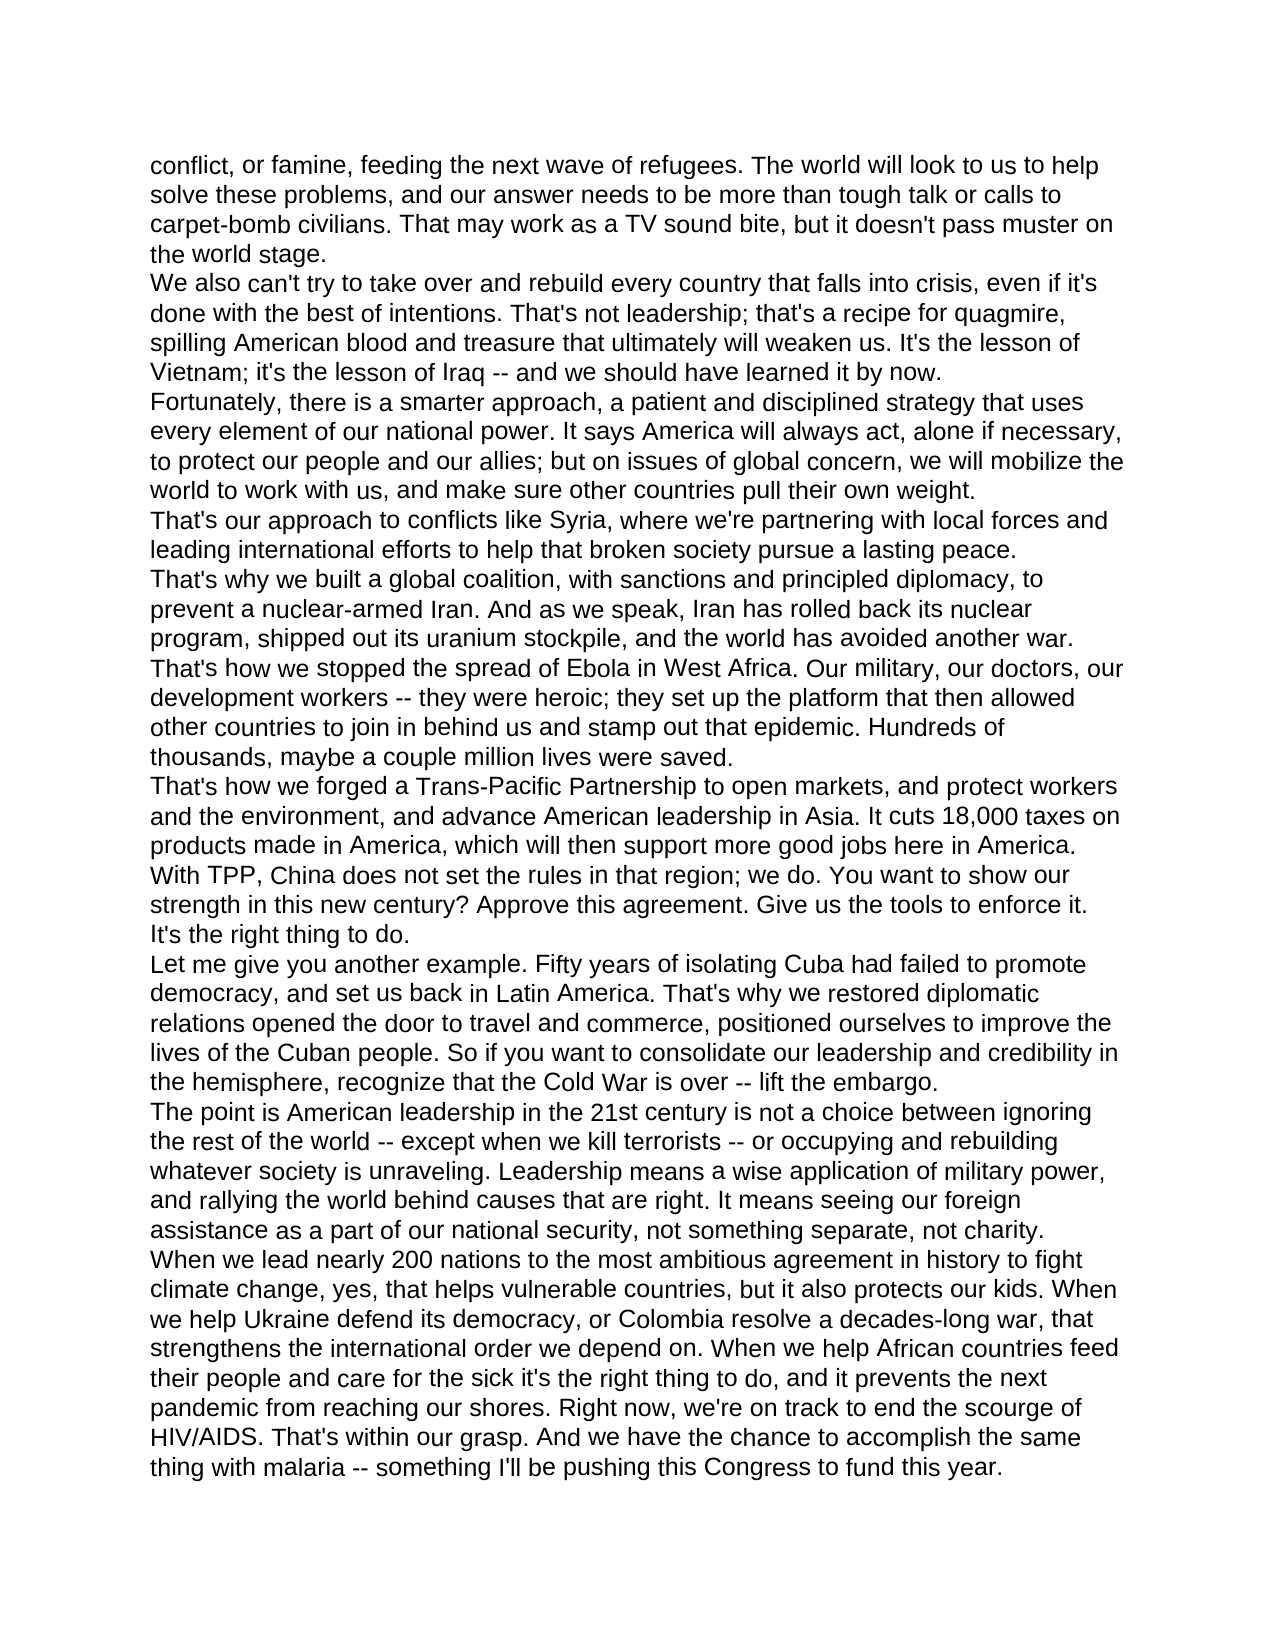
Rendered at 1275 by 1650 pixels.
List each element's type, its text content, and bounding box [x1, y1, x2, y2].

text That's how we forged a Trans-Pacific Partnership to open markets, and protect workers and the environment, and advance American leadership in Asia. It cuts 18,000 taxes on products made in America, which will then support more good jobs here in America. With TPP, China does not set the rules in that region; we do. You want to show our strength in this new century? Approve this agreement. Give us the tools to enforce it. It's the right thing to do. [150, 771, 1125, 949]
text conflict, or famine, feeding the next wave of refugees. The world will look to us to help solve these problems, and our answer needs to be more than tough talk or calls to carpet-bomb civilians. That may work as a TV sound bite, but it doesn't pass muster on the world stage. [150, 150, 1125, 268]
text That's why we built a global coalition, with sanctions and principled diplomacy, to prevent a nuclear-armed Iran. And as we speak, Iran has rolled back its nuclear program, shipped out its uranium stockpile, and the world has avoided another war. [150, 564, 1125, 653]
text That's our approach to conflicts like Syria, where we're partnering with local forces and leading international efforts to help that broken society pursue a lasting peace. [150, 505, 1125, 564]
text Let me give you another example. Fifty years of isolating Cuba had failed to promote democracy, and set us back in Latin America. That's why we restored diplomatic relations opened the door to travel and commerce, positioned ourselves to improve the lives of the Cuban people. So if you want to consolidate our leadership and credibility in the hemisphere, recognize that the Cold War is over -- lift the embargo. [150, 949, 1125, 1097]
text Fortunately, there is a smarter approach, a patient and disciplined strategy that uses every element of our national power. It says America will always act, alone if necessary, to protect our people and our allies; but on issues of global concern, we will mobilize the world to work with us, and make sure other countries pull their own weight. [150, 387, 1125, 505]
text The point is American leadership in the 21st century is not a choice between ignoring the rest of the world -- except when we kill terrorists -- or occupying and rebuilding whatever society is unraveling. Leadership means a wise application of military power, and rallying the world behind causes that are right. It means seeing our foreign assistance as a part of our national security, not something separate, not charity. [150, 1097, 1125, 1244]
text We also can't try to take over and rebuild every country that falls into crisis, even if it's done with the best of intentions. That's not leadership; that's a recipe for quagmire, spilling American blood and treasure that ultimately will weaken us. It's the lesson of Vietnam; it's the lesson of Iraq -- and we should have learned it by now. [150, 268, 1125, 387]
text When we lead nearly 200 nations to the most ambitious agreement in history to fight climate change, yes, that helps vulnerable countries, but it also protects our kids. When we help Ukraine defend its democracy, or Colombia resolve a decades-long war, that strengthens the international order we depend on. When we help African countries feed their people and care for the sick it's the right thing to do, and it prevents the next pandemic from reaching our shores. Right now, we're on track to end the scourge of HIV/AIDS. That's within our grasp. And we have the chance to accomplish the same thing with malaria -- something I'll be pushing this Congress to fund this year. [150, 1244, 1125, 1481]
text That's how we stopped the spread of Ebola in West Africa. Our military, our doctors, our development workers -- they were heroic; they set up the platform that then allowed other countries to join in behind us and stamp out that epidemic. Hundreds of thousands, maybe a couple million lives were saved. [150, 653, 1125, 771]
